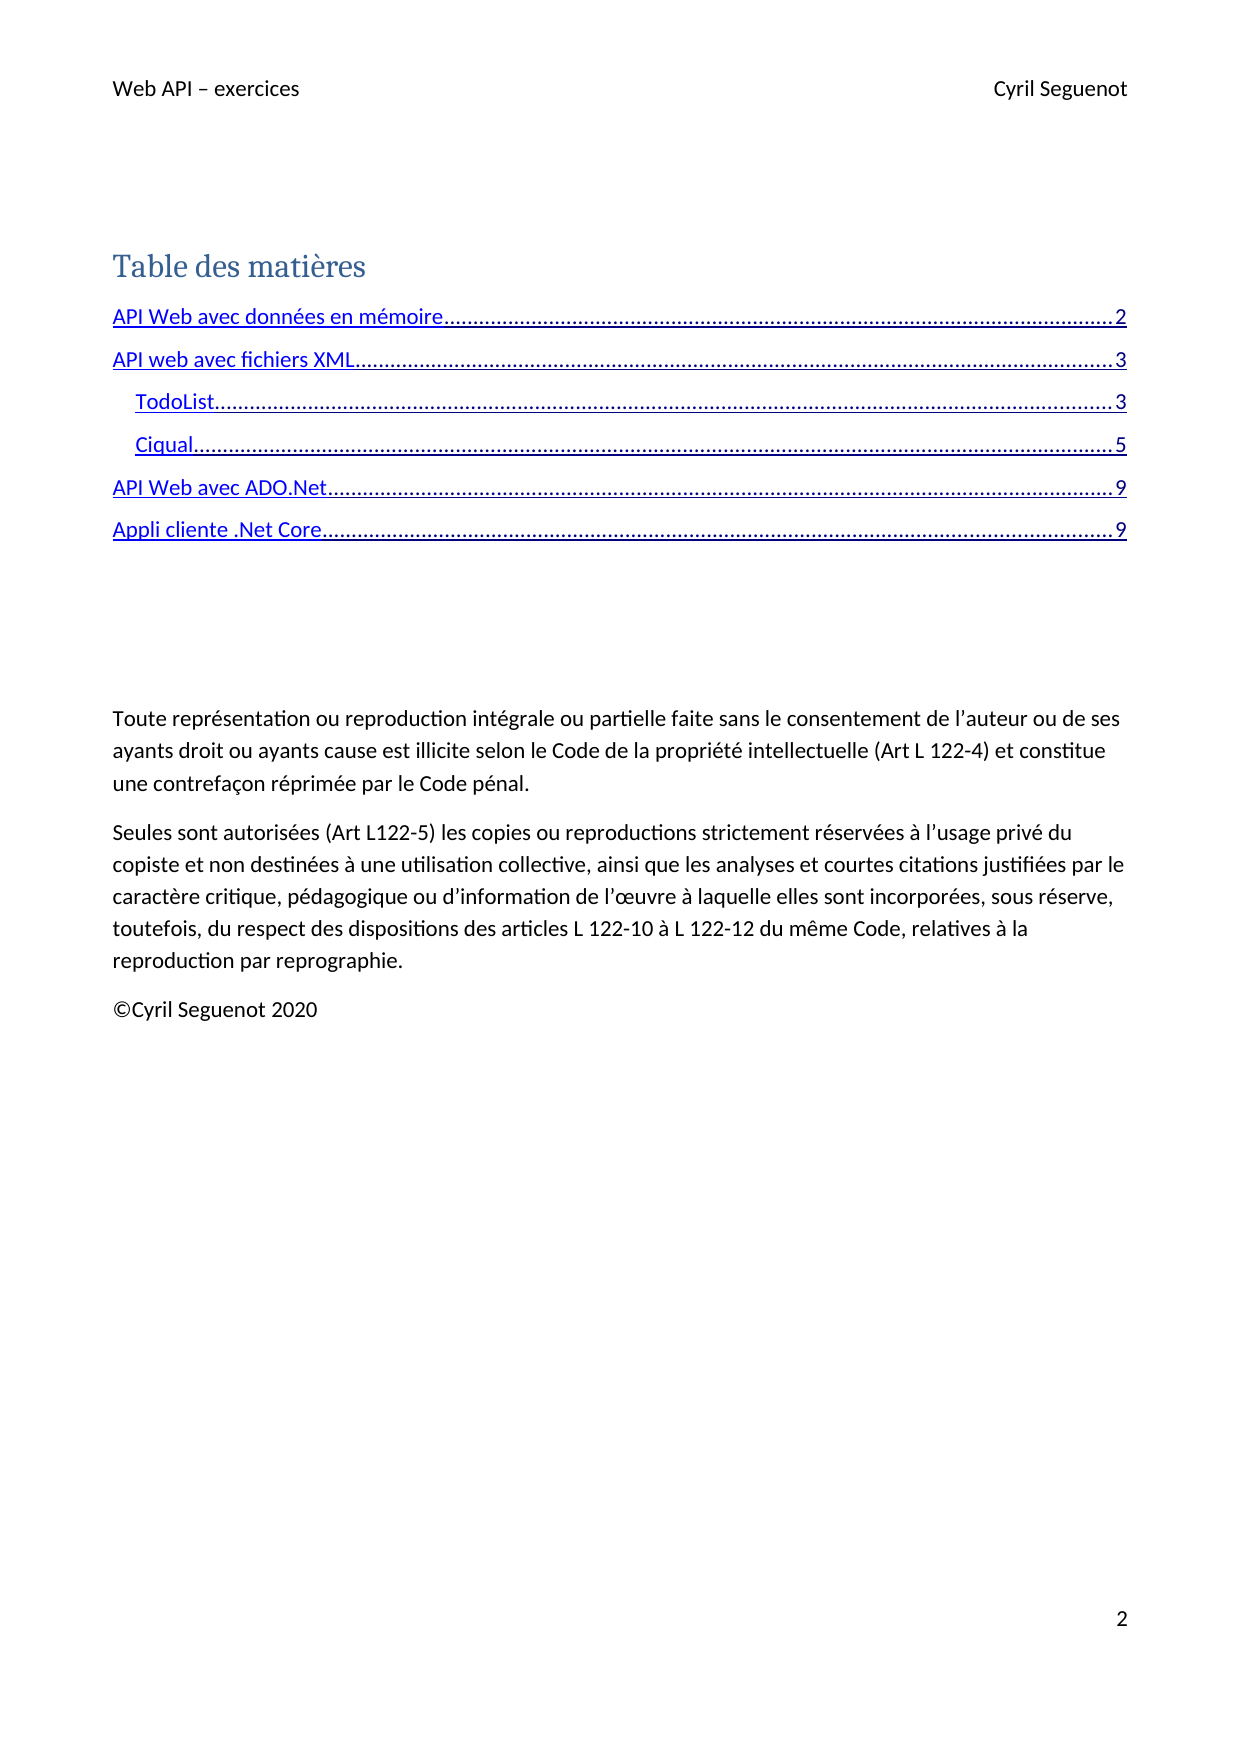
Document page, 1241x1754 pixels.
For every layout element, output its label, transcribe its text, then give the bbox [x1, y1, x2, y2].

text API Web avec données en mémoire 2 [112, 302, 1128, 330]
text Ciqual 5 [135, 430, 1128, 458]
text Toute représentation ou reproduction intégrale ou partielle faite sans le consentement de l’auteur ou de ses ayants droit ou ayants cause est illicite selon le Code de la propriété intellectuelle (Art L 122-4) et constitue une contrefaçon réprimée par le Code pénal. [112, 704, 1128, 797]
text ©Cyril Seguenot 2020 [112, 995, 1128, 1023]
text TodoList 3 [135, 387, 1128, 415]
text Appli cliente .Net Core 9 [112, 515, 1128, 543]
text API web avec fichiers XML 3 [112, 345, 1128, 373]
text API Web avec ADO.Net 9 [112, 473, 1128, 501]
text Table des matières [112, 248, 1128, 286]
text Seules sont autorisées (Art L122-5) les copies ou reproductions strictement réservées à l’usage privé du copiste et non destinées à une utilisation collective, ainsi que les analyses et courtes citations justifiées par le caractère critique, pédagogique ou d’information de l’œuvre à laquelle elles sont incorporées, sous réserve, toutefois, du respect des dispositions des articles L 122-10 à L 122-12 du même Code, relatives à la reproduction par reprographie. [112, 818, 1128, 974]
